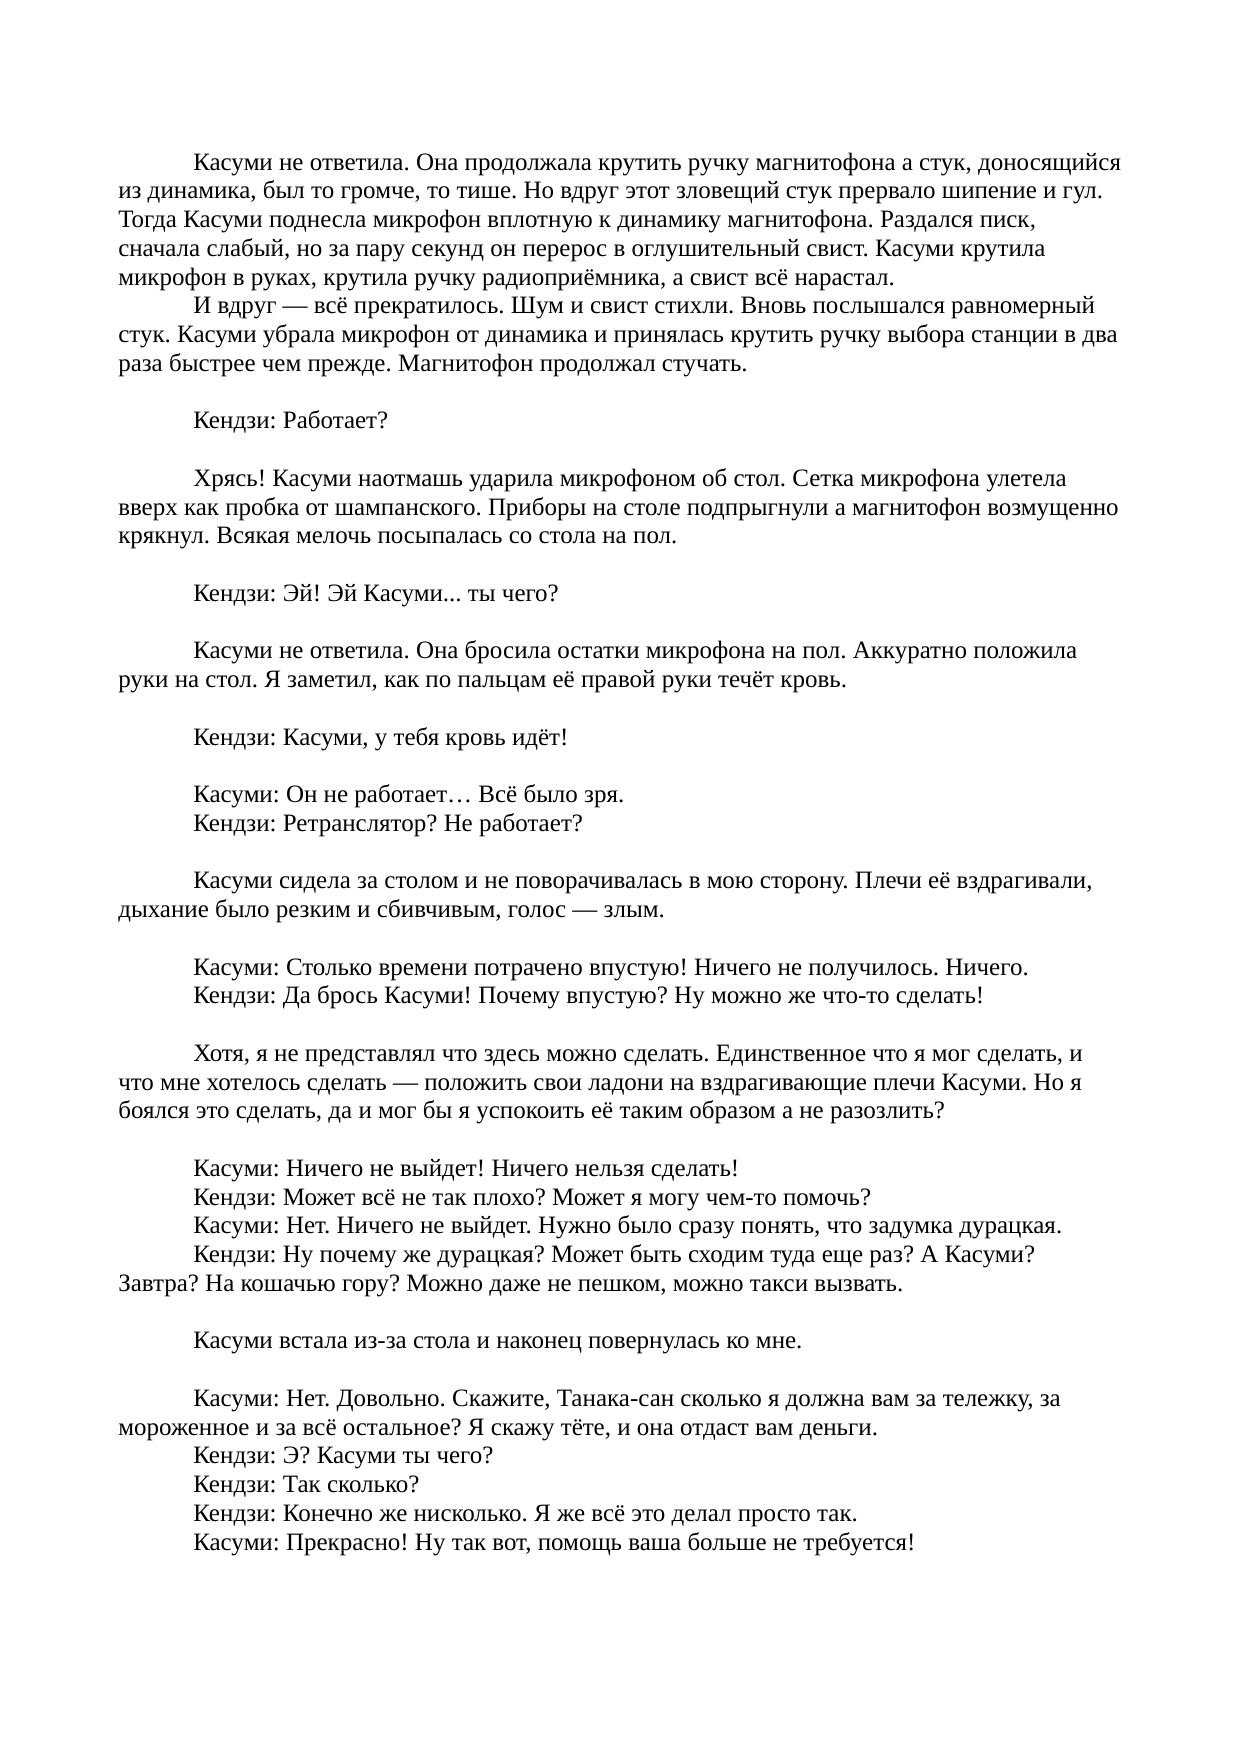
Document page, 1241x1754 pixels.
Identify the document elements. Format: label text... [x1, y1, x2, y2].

text И вдруг — всё прекратилось. Шум и свист стихли. Вновь послышался равномерный стук. Касуми убрала микрофон от динамика и принялась крутить ручку выбора станции в два раза быстрее чем прежде. Магнитофон продолжал стучать. [118, 291, 1122, 377]
text Касуми: Столько времени потрачено впустую! Ничего не получилось. Ничего. [118, 952, 1122, 981]
text Касуми сидела за столом и не поворачивалась в мою сторону. Плечи её вздрагивали, дыхание было резким и сбивчивым, голос — злым. [118, 866, 1122, 923]
text Касуми встала из-за стола и наконец повернулась ко мне. [118, 1326, 1122, 1354]
text Кендзи: Ретранслятор? Не работает? [118, 808, 1122, 837]
text Касуми не ответила. Она бросила остатки микрофона на пол. Аккуратно положила руки на стол. Я заметил, как по пальцам её правой руки течёт кровь. [118, 636, 1122, 693]
text Хрясь! Касуми наотмашь ударила микрофоном об стол. Сетка микрофона улетела вверх как пробка от шампанского. Приборы на столе подпрыгнули а магнитофон возмущенно крякнул. Всякая мелочь посыпалась со стола на пол. [118, 463, 1122, 549]
text Хотя, я не представлял что здесь можно сделать. Единственное что я мог сделать, и что мне хотелось сделать — положить свои ладони на вздрагивающие плечи Касуми. Но я боялся это сделать, да и мог бы я успокоить её таким образом а не разозлить? [118, 1038, 1122, 1124]
text Касуми: Он не работает… Всё было зря. [118, 779, 1122, 808]
text Кендзи: Э? Касуми ты чего? [118, 1441, 1122, 1469]
text Касуми: Нет. Довольно. Скажите, Танака-сан сколько я должна вам за тележку, за мороженное и за всё остальное? Я скажу тёте, и она отдаст вам деньги. [118, 1383, 1122, 1441]
text Кендзи: Да брось Касуми! Почему впустую? Ну можно же что-то сделать! [118, 981, 1122, 1009]
text Касуми не ответила. Она продолжала крутить ручку магнитофона а стук, доносящийся из динамика, был то громче, то тише. Но вдруг этот зловещий стук прервало шипение и гул. Тогда Касуми поднесла микрофон вплотную к динамику магнитофона. Раздался писк, сначала слабый, но за пару секунд он перерос в оглушительный свист. Касуми крутила микрофон в руках, крутила ручку радиоприёмника, а свист всё нарастал. [118, 147, 1122, 291]
text Кендзи: Так сколько? [118, 1469, 1122, 1498]
text Кендзи: Эй! Эй Касуми... ты чего? [118, 578, 1122, 607]
text Кендзи: Работает? [118, 406, 1122, 434]
text Кендзи: Касуми, у тебя кровь идёт! [118, 722, 1122, 751]
text Кендзи: Конечно же нисколько. Я же всё это делал просто так. [118, 1498, 1122, 1527]
text Касуми: Ничего не выйдет! Ничего нельзя сделать! [118, 1153, 1122, 1182]
text Касуми: Прекрасно! Ну так вот, помощь ваша больше не требуется! [118, 1527, 1122, 1556]
text Кендзи: Ну почему же дурацкая? Может быть сходим туда еще раз? А Касуми? Завтра? На кошачью гору? Можно даже не пешком, можно такси вызвать. [118, 1239, 1122, 1297]
text Кендзи: Может всё не так плохо? Может я могу чем-то помочь? [118, 1182, 1122, 1211]
text Касуми: Нет. Ничего не выйдет. Нужно было сразу понять, что задумка дурацкая. [118, 1211, 1122, 1239]
